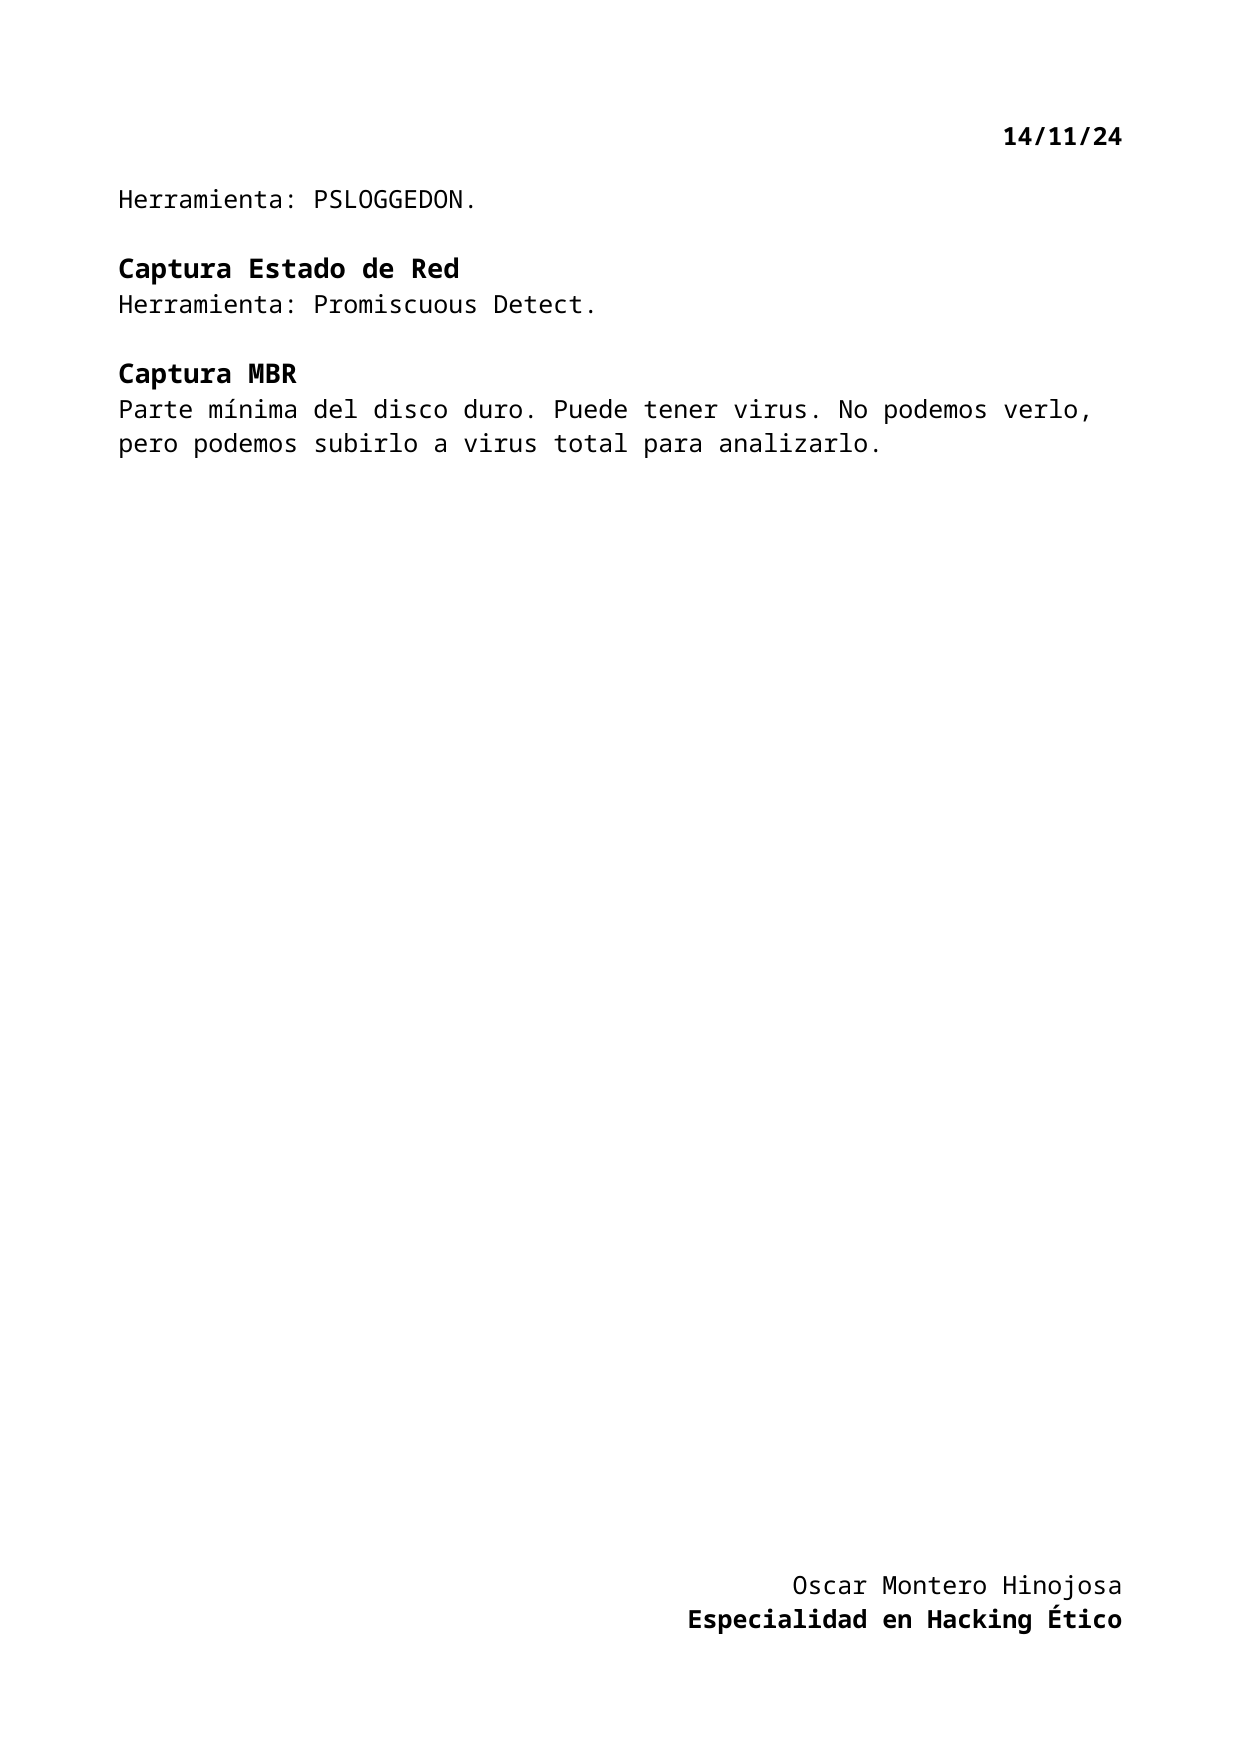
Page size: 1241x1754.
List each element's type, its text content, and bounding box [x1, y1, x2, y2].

text Parte mínima del disco duro. Puede tener virus. No podemos verlo, pero podemos subirlo a virus total para analizarlo. [118, 392, 1122, 460]
text Captura MBR [118, 355, 1122, 392]
text Herramienta: PSLOGGEDON. [118, 182, 1122, 216]
text Captura Estado de Red [118, 250, 1122, 287]
text Herramienta: Promiscuous Detect. [118, 287, 1122, 321]
